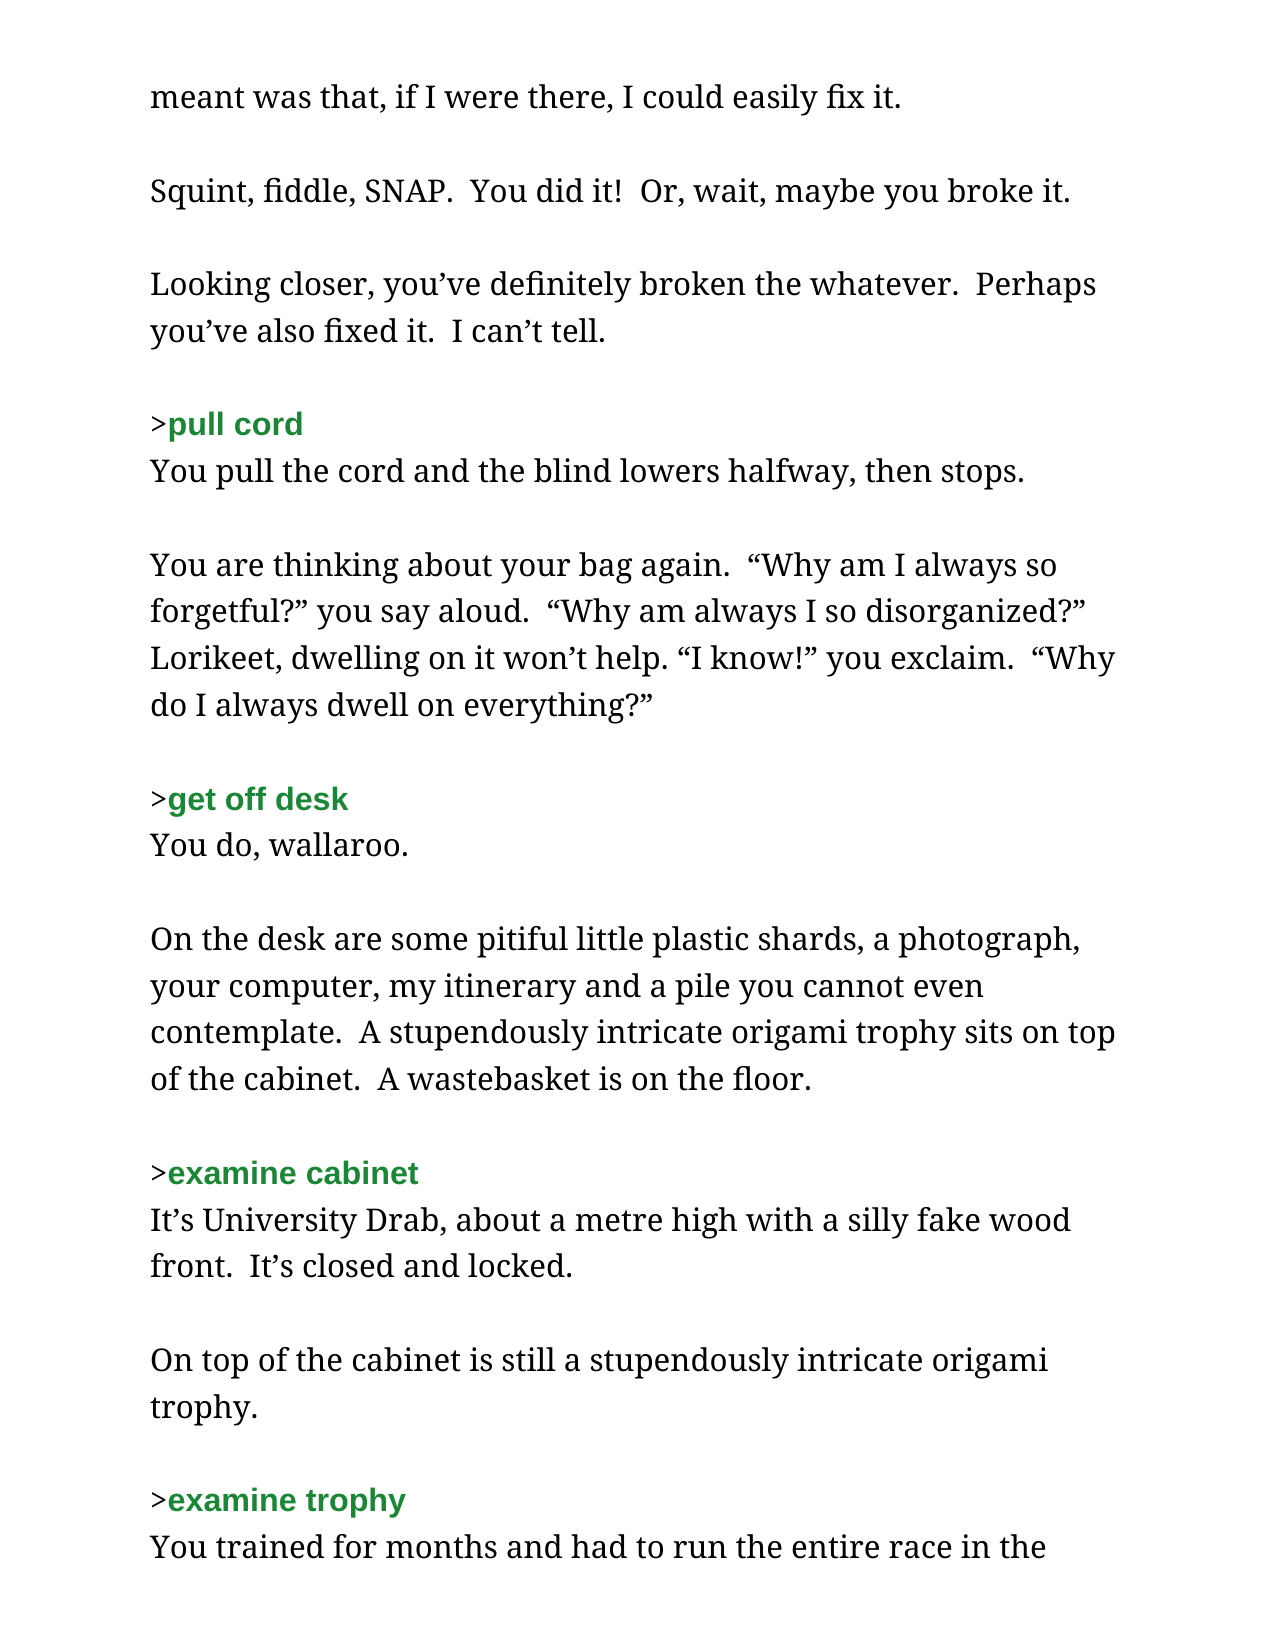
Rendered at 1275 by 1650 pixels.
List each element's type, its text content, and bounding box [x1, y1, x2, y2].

text >get off desk [150, 777, 1125, 819]
text Squint, fiddle, SNAP. You did it! Or, wait, maybe you broke it. [150, 168, 1125, 211]
text >pull cord [150, 402, 1125, 445]
text meant was that, if I were there, I could easily fix it. [150, 75, 1125, 118]
text >examine cabinet [150, 1151, 1125, 1193]
text >examine trophy [150, 1478, 1125, 1521]
text You trained for months and had to run the entire race in the [150, 1525, 1125, 1567]
text It’s University Drab, about a metre high with a silly fake wood front. It’s closed and locked. [150, 1197, 1125, 1287]
text You are thinking about your bag again. “Why am I always so forgetful?” you say aloud. “Why am always I so disorganized?” Lorikeet, dwelling on it won’t help. “I know!” you exclaim. “Why do I always dwell on everything?” [150, 543, 1125, 726]
text On top of the cabinet is still a stupendously intricate origami trophy. [150, 1338, 1125, 1427]
text On the desk are some pitiful little plastic shards, a photograph, your computer, my itinerary and a pile you cannot even contemplate. A stupendously intricate origami trophy sits on top of the cabinet. A wastebasket is on the floor. [150, 917, 1125, 1100]
text You do, wallaroo. [150, 823, 1125, 866]
text Looking closer, you’ve definitely broken the whatever. Perhaps you’ve also fixed it. I can’t tell. [150, 262, 1125, 351]
text You pull the cord and the blind lowers halfway, then stops. [150, 449, 1125, 492]
